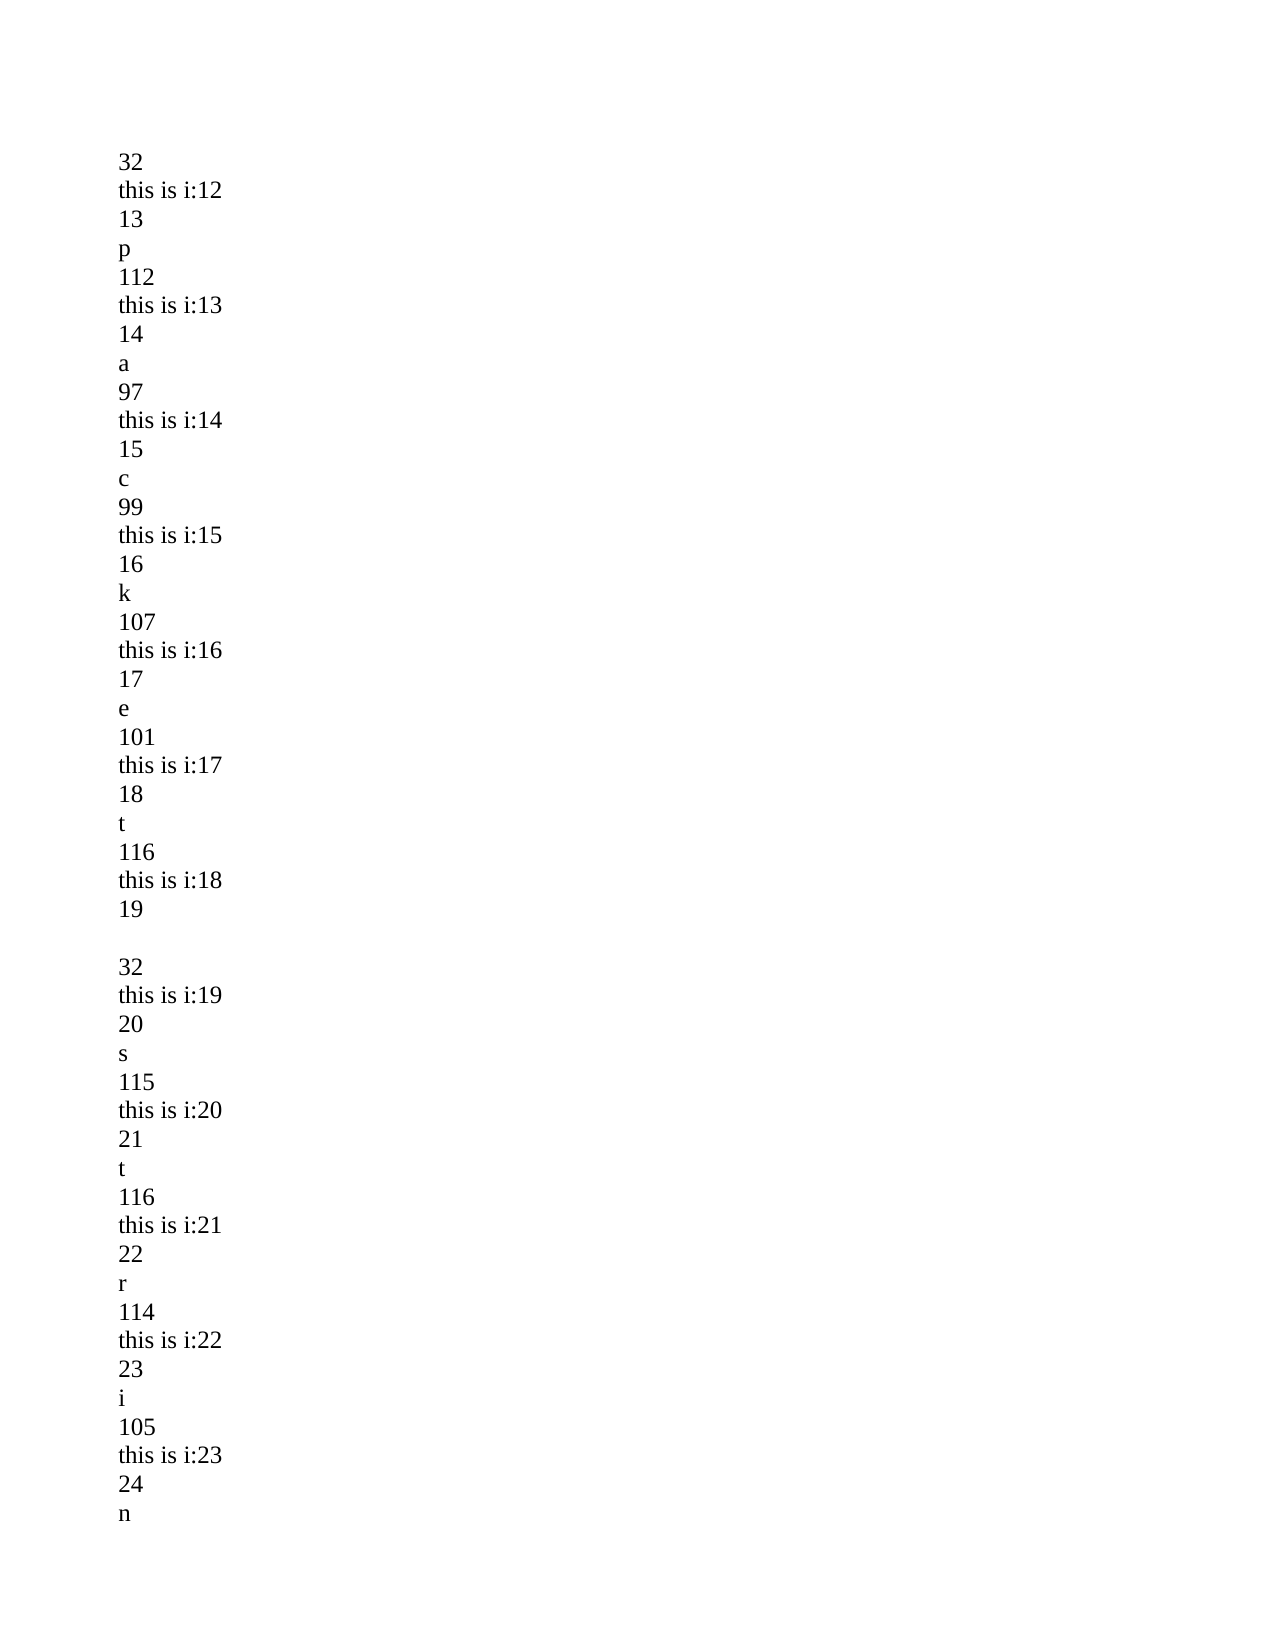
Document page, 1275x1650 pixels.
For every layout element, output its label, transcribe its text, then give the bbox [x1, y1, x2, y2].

text this is i:22 [118, 1326, 1157, 1354]
text 24 [118, 1469, 1157, 1498]
text 18 [118, 779, 1157, 808]
text 16 [118, 549, 1157, 578]
text this is i:17 [118, 751, 1157, 779]
text this is i:19 [118, 981, 1157, 1009]
text this is i:12 [118, 176, 1157, 204]
text 112 [118, 262, 1157, 291]
text i [118, 1383, 1157, 1412]
text this is i:21 [118, 1211, 1157, 1239]
text a [118, 348, 1157, 377]
text p [118, 233, 1157, 262]
text k [118, 578, 1157, 607]
text 22 [118, 1239, 1157, 1268]
text 107 [118, 607, 1157, 636]
text this is i:23 [118, 1441, 1157, 1469]
text 15 [118, 434, 1157, 463]
text 13 [118, 204, 1157, 233]
text t [118, 1153, 1157, 1182]
text 116 [118, 1182, 1157, 1211]
text 17 [118, 664, 1157, 693]
text 23 [118, 1354, 1157, 1383]
text c [118, 463, 1157, 492]
text r [118, 1268, 1157, 1297]
text 19 [118, 894, 1157, 923]
text 20 [118, 1009, 1157, 1038]
text 14 [118, 319, 1157, 348]
text 116 [118, 837, 1157, 866]
text this is i:18 [118, 866, 1157, 894]
text 105 [118, 1412, 1157, 1441]
text 101 [118, 722, 1157, 751]
text e [118, 693, 1157, 722]
text t [118, 808, 1157, 837]
text 97 [118, 377, 1157, 406]
text this is i:15 [118, 521, 1157, 549]
text this is i:16 [118, 636, 1157, 664]
text 115 [118, 1067, 1157, 1096]
text s [118, 1038, 1157, 1067]
text 32 [118, 952, 1157, 981]
text 99 [118, 492, 1157, 521]
text this is i:20 [118, 1096, 1157, 1124]
text 32 [118, 147, 1157, 176]
text 21 [118, 1124, 1157, 1153]
text this is i:13 [118, 291, 1157, 319]
text n [118, 1498, 1157, 1527]
text 114 [118, 1297, 1157, 1326]
text this is i:14 [118, 406, 1157, 434]
